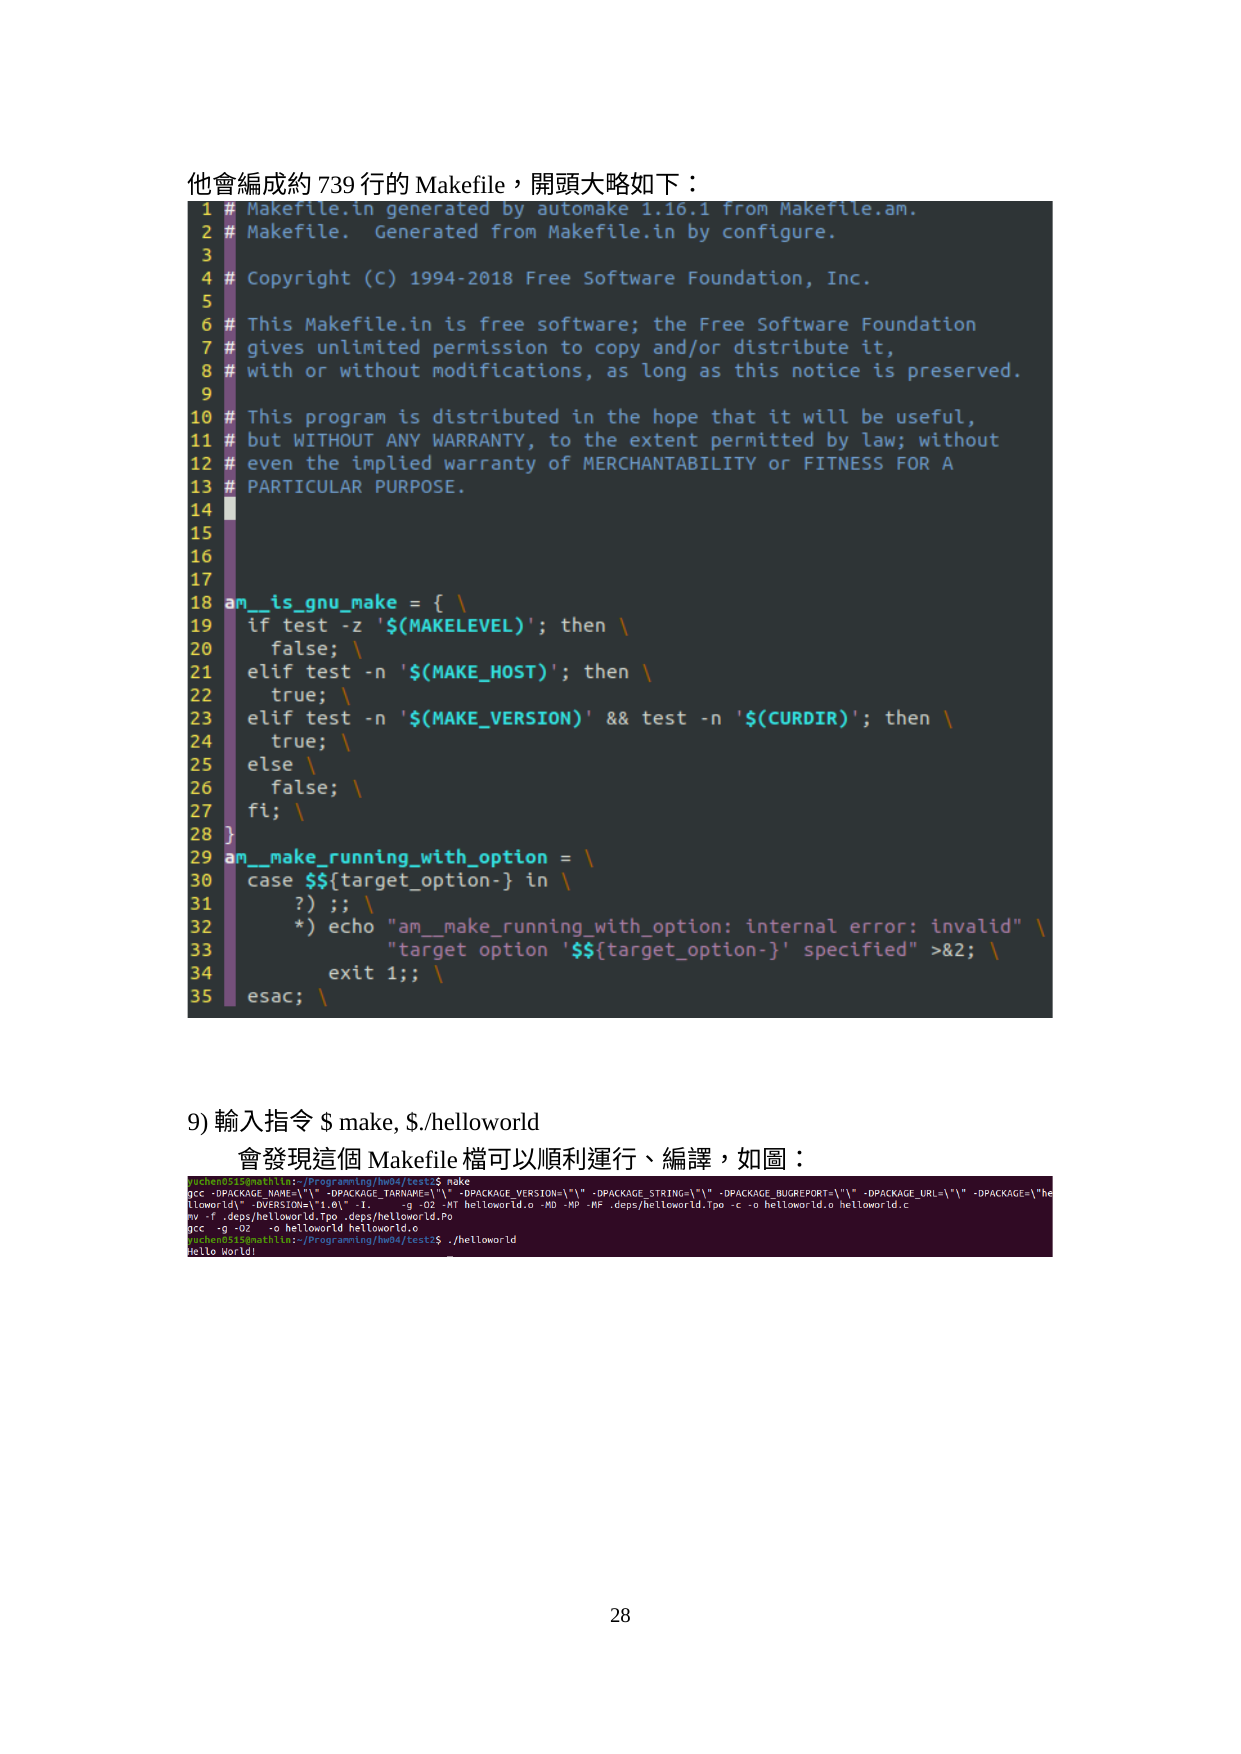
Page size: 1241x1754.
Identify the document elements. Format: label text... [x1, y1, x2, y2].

picture [187, 201, 1053, 1018]
text 他會編成約739行的Makefile，開頭大略如下： [187, 164, 1053, 201]
text 9) 輸入指令 $ make, $./helloworld [187, 1101, 1053, 1139]
text 會發現這個Makefile檔可以順利運行、編譯，如圖： [187, 1139, 1053, 1176]
picture [187, 1176, 1053, 1257]
